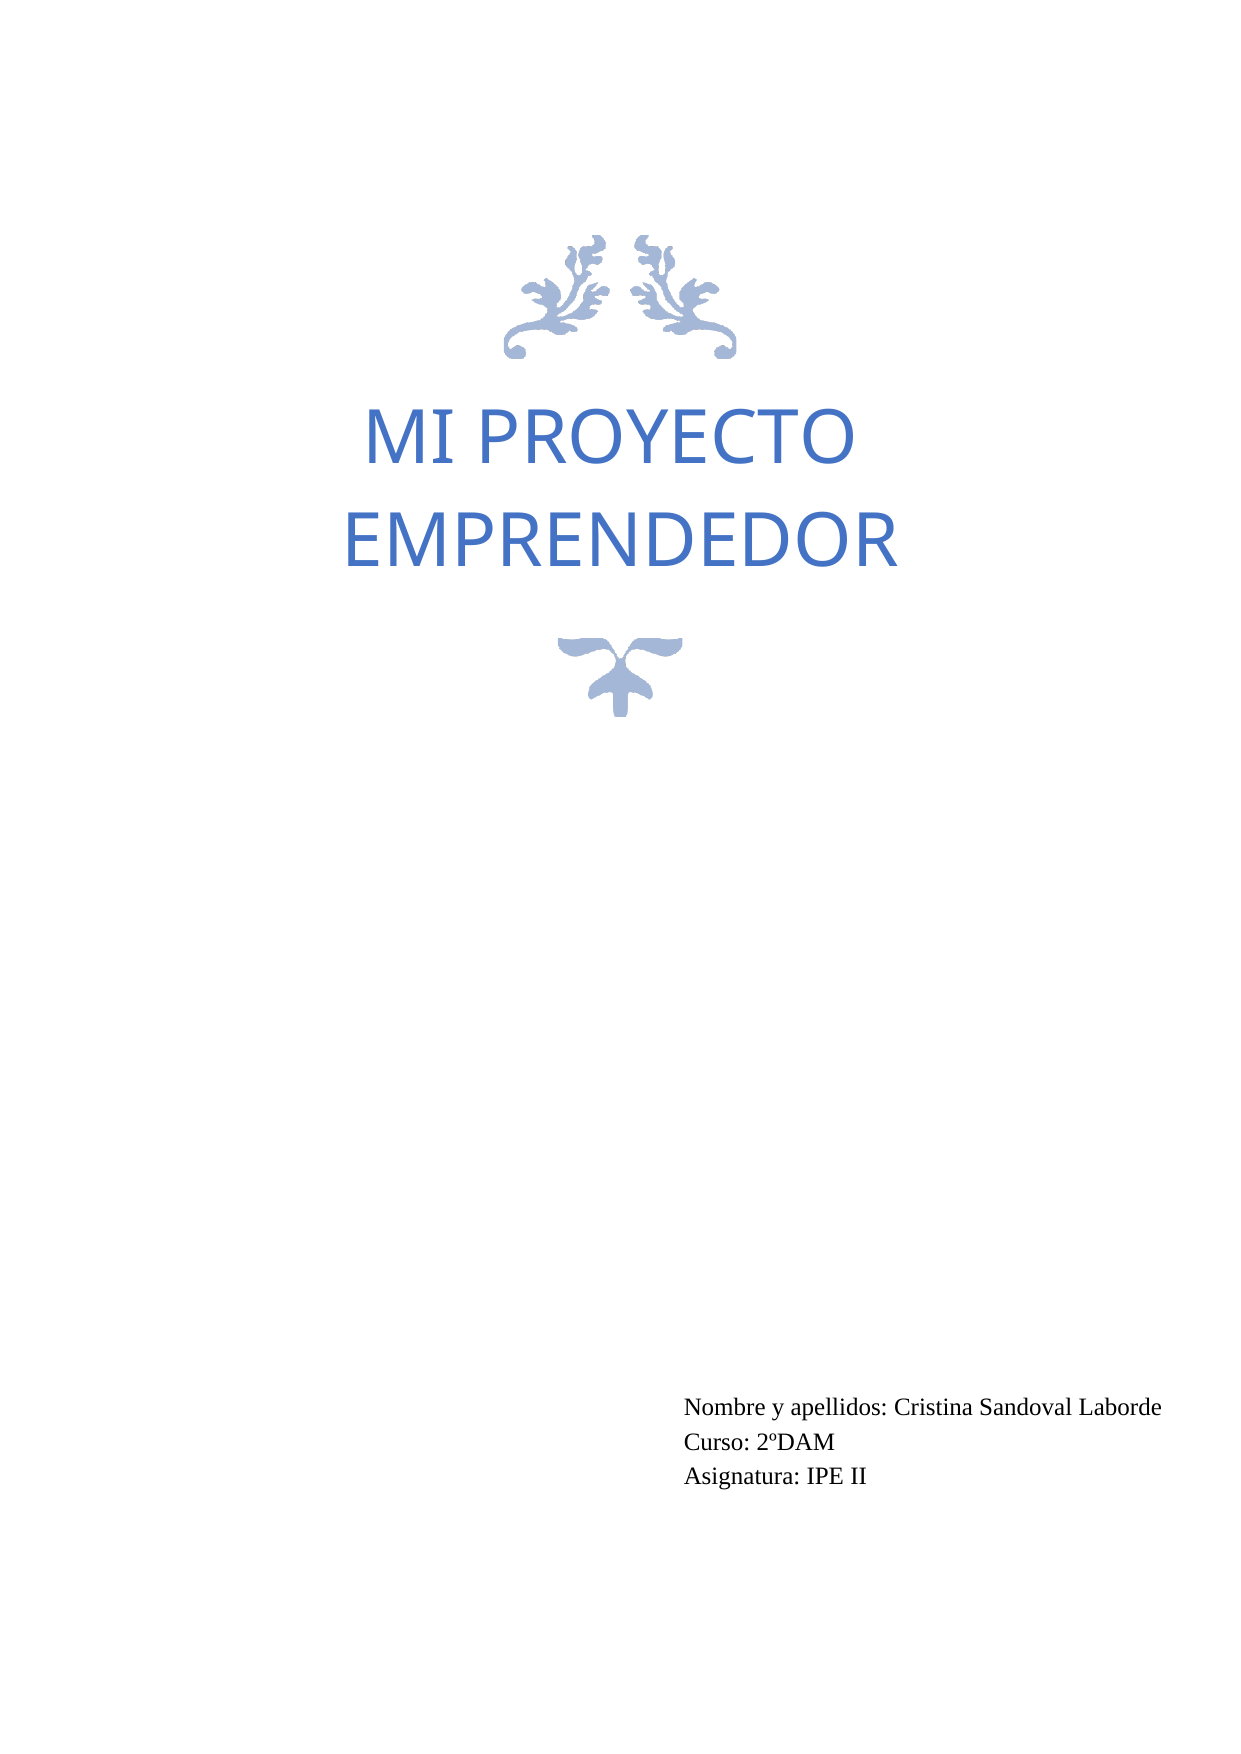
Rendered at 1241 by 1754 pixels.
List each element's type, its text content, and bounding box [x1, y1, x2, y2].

text Mi Proyecto [177, 384, 1063, 486]
text emprendedor [177, 486, 1063, 588]
